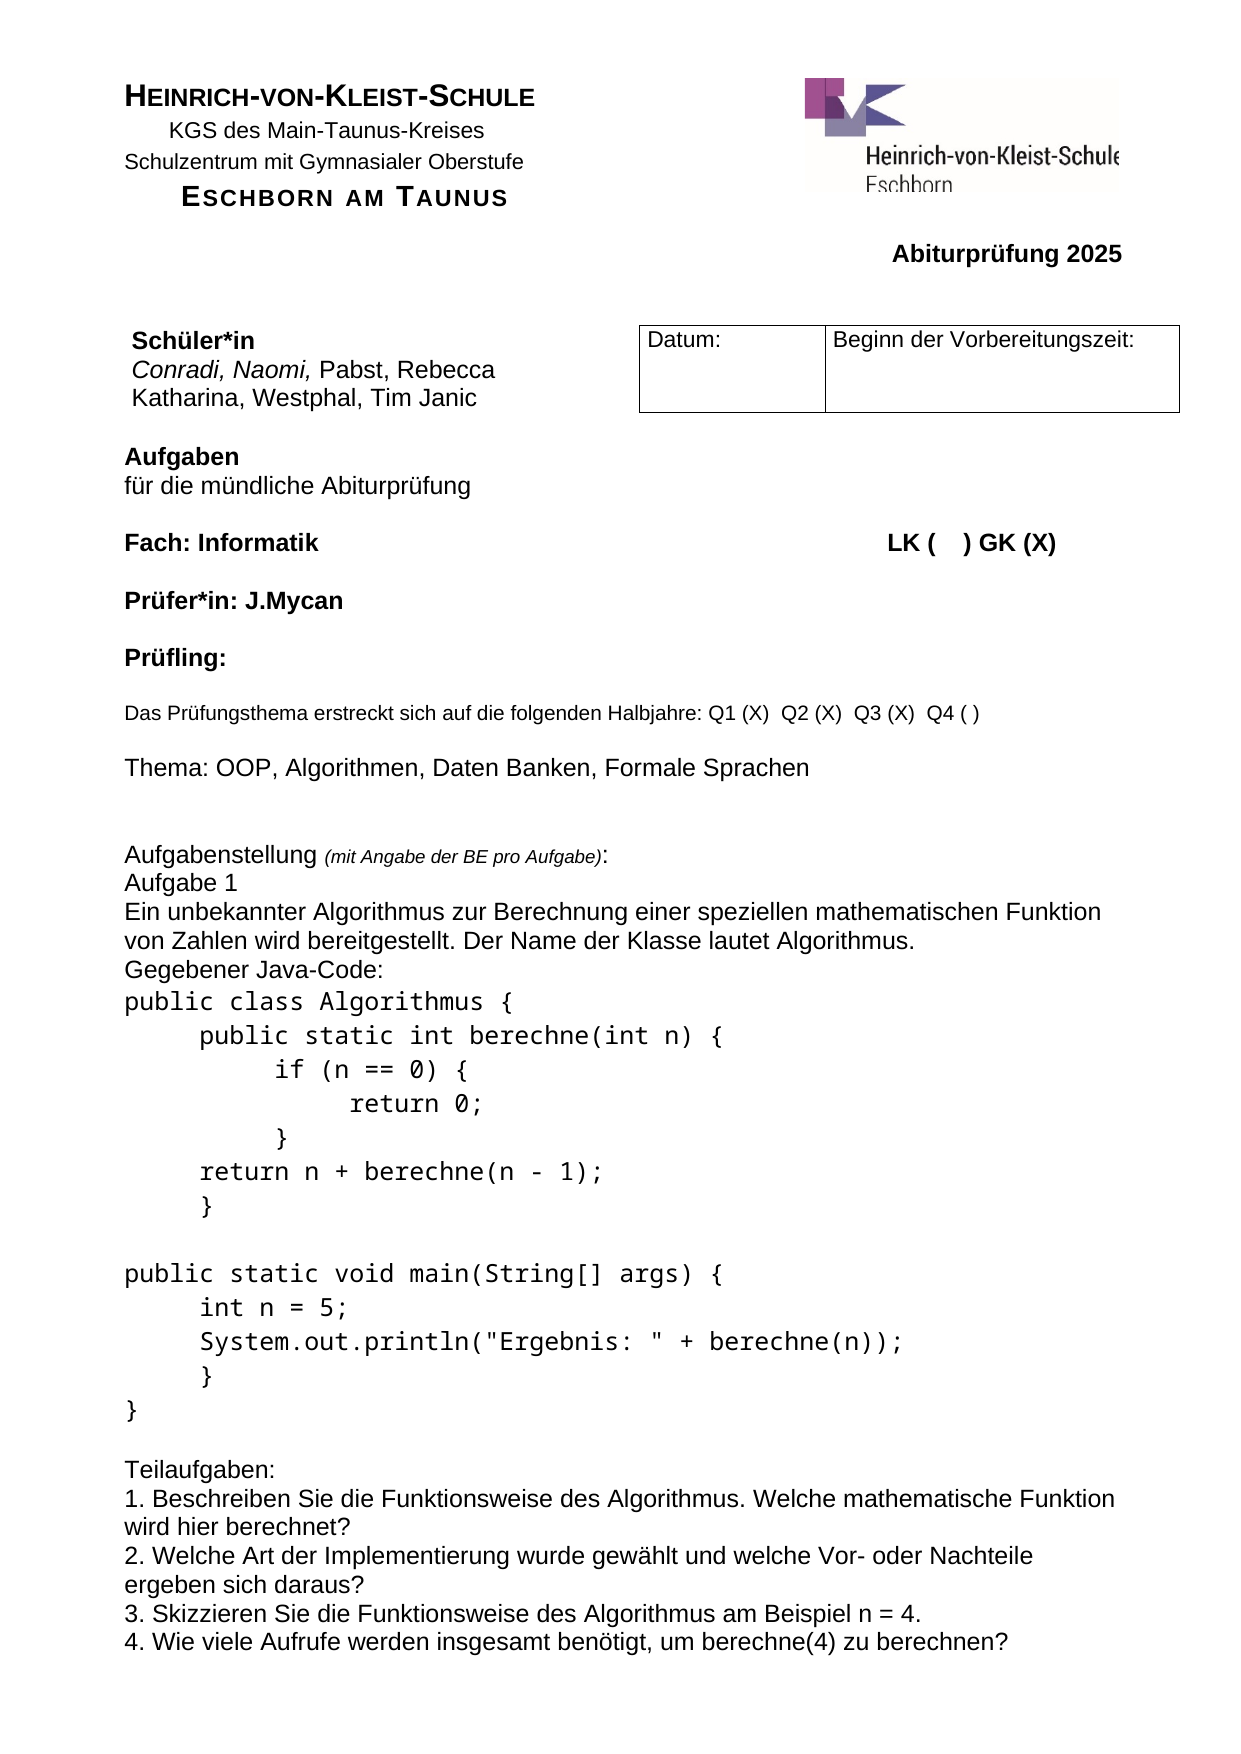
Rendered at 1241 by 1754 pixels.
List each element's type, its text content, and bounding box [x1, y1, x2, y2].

table_cell [826, 355, 1179, 412]
table_header [575, 325, 639, 354]
text System.out.println("Ergebnis: " + berechne(n)); [124, 1324, 1122, 1358]
text public class Algorithmus { [124, 983, 1122, 1017]
text } [124, 1119, 1122, 1154]
text public static void main(String[] args) { [124, 1256, 1122, 1290]
text } [124, 1188, 1122, 1222]
text 4. Wie viele Aufrufe werden insgesamt benötigt, um berechne(4) zu berechnen? [124, 1627, 1122, 1656]
table_cell Conradi, Naomi, Pabst, Rebecca Katharina, Westphal, Tim Janic [124, 355, 574, 412]
table_cell [640, 355, 825, 412]
table_header Beginn der Vorbereitungszeit: [826, 326, 1179, 354]
text return 0; [124, 1086, 1122, 1119]
table_cell [575, 355, 639, 412]
table_header Datum: [640, 326, 825, 354]
text Thema: OOP, Algorithmen, Daten Banken, Formale Sprachen [124, 753, 1122, 782]
text 1. Beschreiben Sie die Funktionsweise des Algorithmus. Welche mathematische Funktion wird hier berechnet? [124, 1484, 1122, 1541]
text Fach: Informatik LK ( ) GK (X) [124, 528, 1122, 557]
text ergeben sich daraus? [124, 1570, 1122, 1599]
text Teilaufgaben: [124, 1455, 1122, 1484]
text Aufgabe 1 [124, 868, 1122, 897]
text Das Prüfungsthema erstreckt sich auf die folgenden Halbjahre: Q1 (X) Q2 (X) Q3 (X) Q4 ( ) [124, 701, 1122, 724]
text } [124, 1392, 1122, 1426]
text int n = 5; [124, 1290, 1122, 1324]
text Gegebener Java-Code: [124, 954, 1122, 983]
text Aufgaben [124, 442, 1122, 471]
text } [124, 1358, 1122, 1392]
text für die mündliche Abiturprüfung [124, 471, 1122, 499]
text Ein unbekannter Algorithmus zur Berechnung einer speziellen mathematischen Funktion von Zahlen wird bereitgestellt. Der Name der Klasse lautet Algorithmus. [124, 897, 1122, 954]
table_header Schüler*in [124, 325, 574, 354]
text 2. Welche Art der Implementierung wurde gewählt und welche Vor- oder Nachteile [124, 1541, 1122, 1570]
text if (n == 0) { [124, 1051, 1122, 1086]
text Aufgabenstellung (mit Angabe der BE pro Aufgabe): [124, 839, 1122, 868]
text 3. Skizzieren Sie die Funktionsweise des Algorithmus am Beispiel n = 4. [124, 1599, 1122, 1627]
text public static int berechne(int n) { [124, 1017, 1122, 1051]
text Prüfer*in: J.Mycan [124, 586, 1122, 614]
text return n + berechne(n - 1); [124, 1154, 1122, 1188]
text Prüfling: [124, 643, 1122, 672]
picture [820, 78, 1123, 194]
